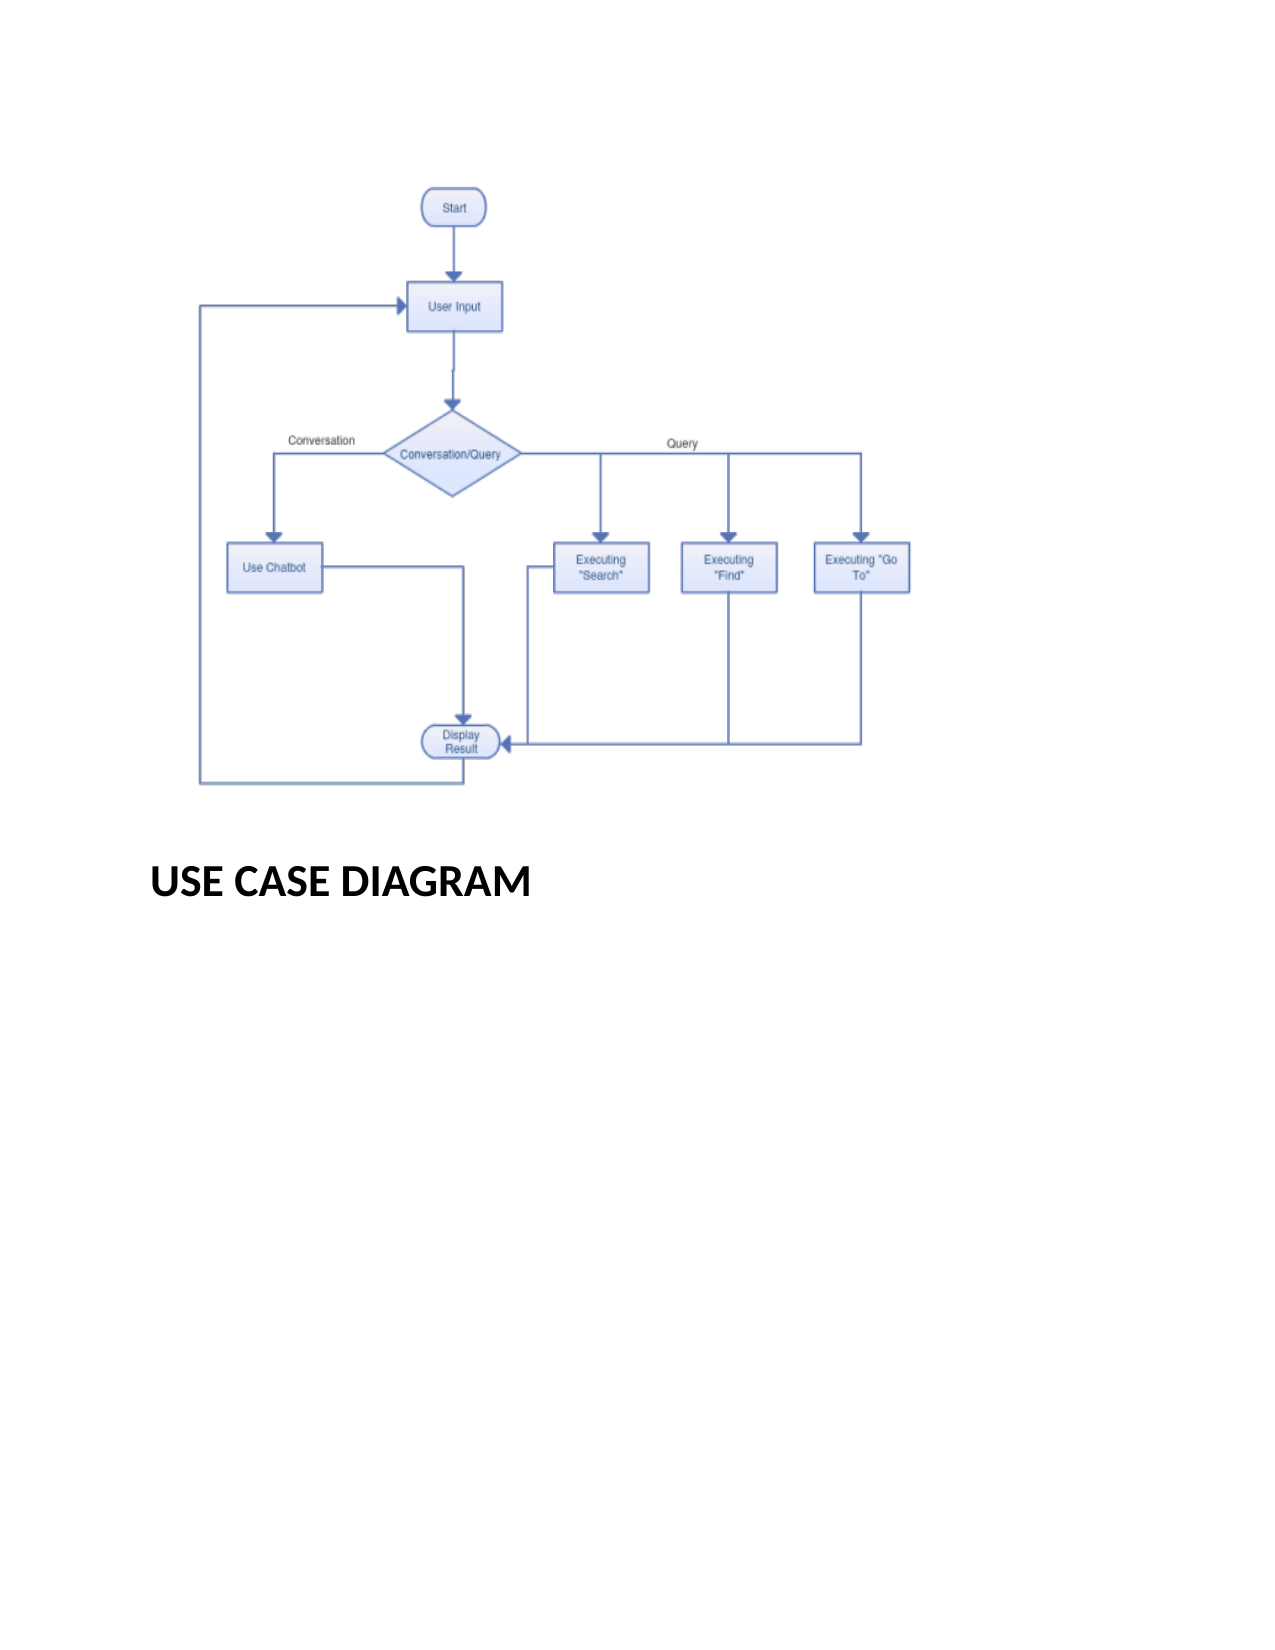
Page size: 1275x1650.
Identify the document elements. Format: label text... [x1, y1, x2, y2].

text USE CASE DIAGRAM [150, 852, 1125, 908]
